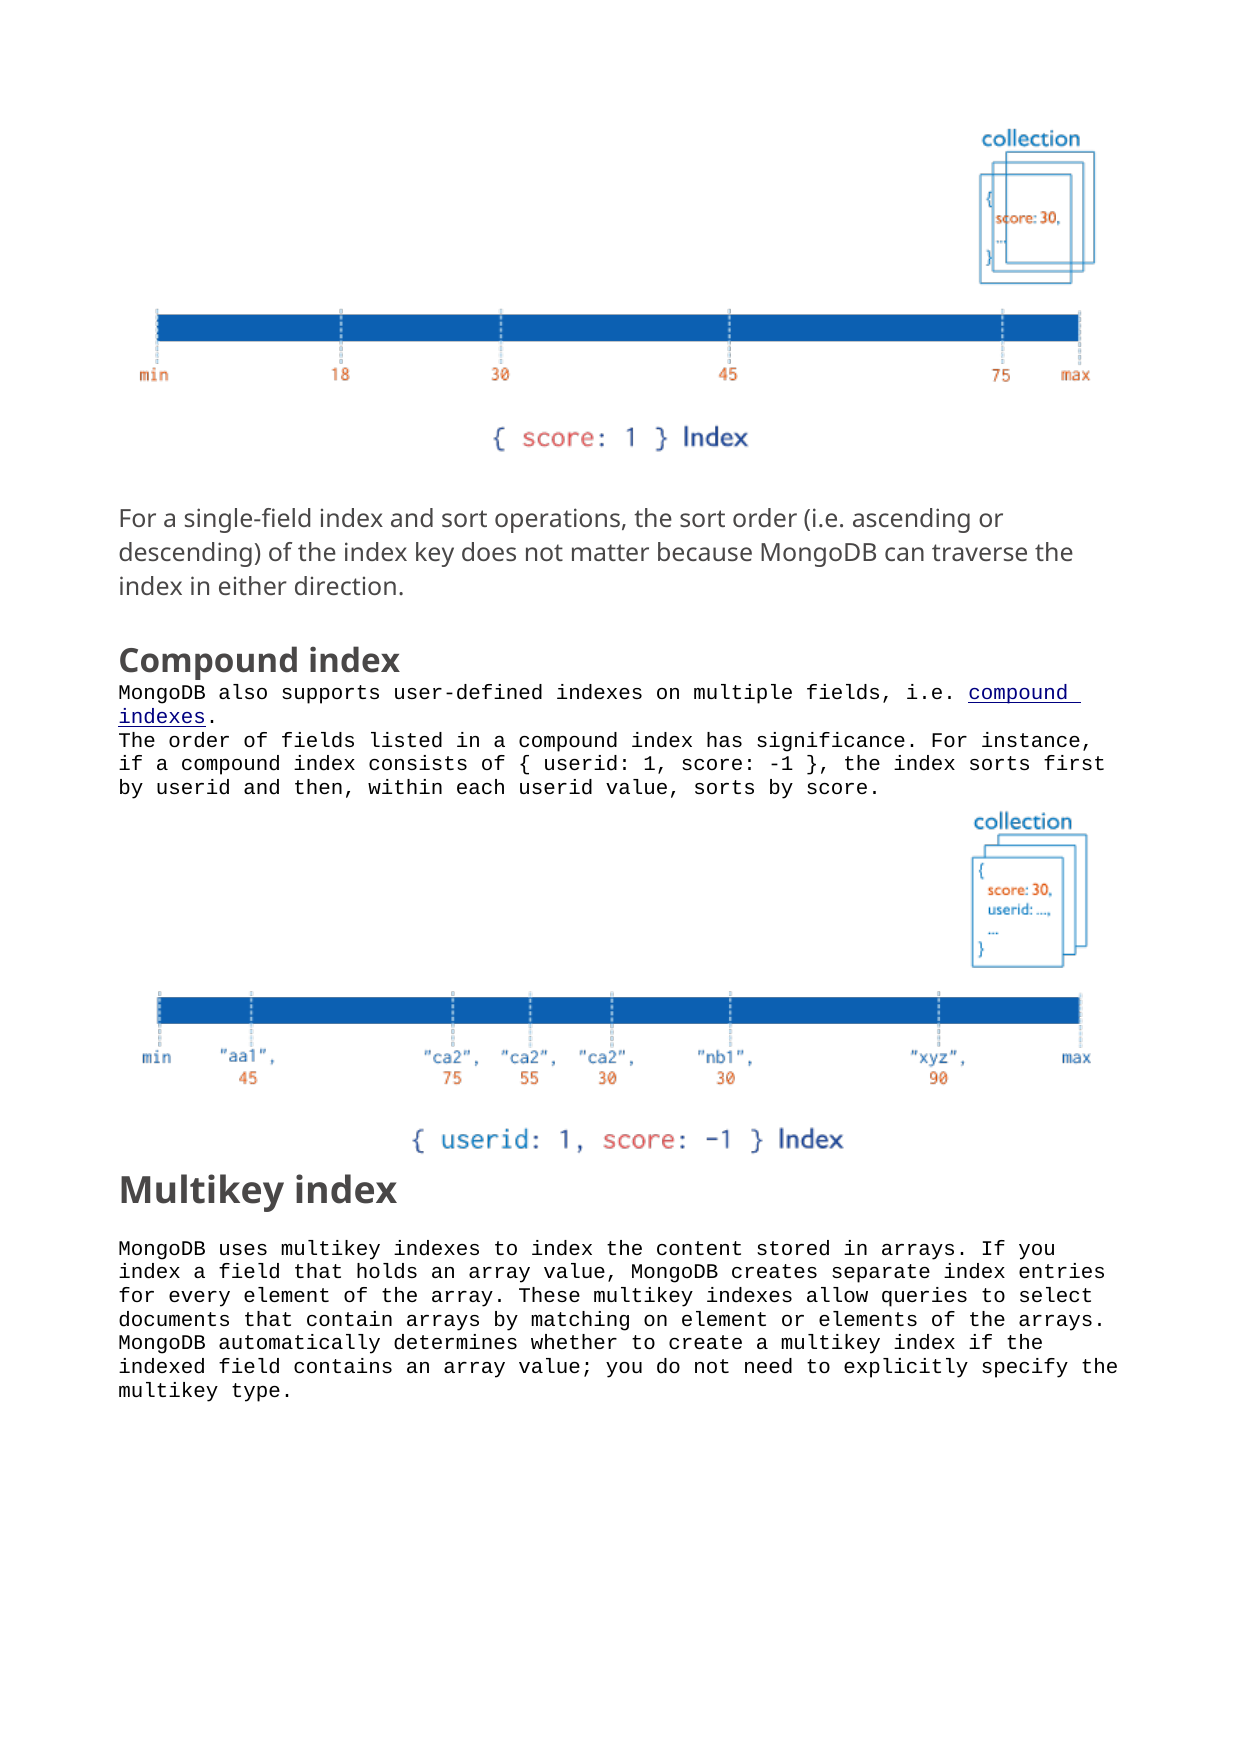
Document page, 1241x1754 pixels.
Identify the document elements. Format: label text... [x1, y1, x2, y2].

text Multikey index [118, 1164, 1122, 1214]
text MongoDB also supports user-defined indexes on multiple fields, i.e. compound indexes. [118, 682, 1122, 730]
picture [118, 118, 1123, 467]
text For a single-field index and sort operations, the sort order (i.e. ascending or descending) of the index key does not matter because MongoDB can traverse the index in either direction. [118, 501, 1122, 603]
text The order of fields listed in a compound index has significance. For instance, if a compound index consists of { userid: 1, score: -1 }, the index sorts first by userid and then, within each userid value, sorts by score. [118, 730, 1122, 800]
text Compound index [118, 637, 1122, 682]
text MongoDB uses multikey indexes to index the content stored in arrays. If you index a field that holds an array value, MongoDB creates separate index entries for every element of the array. These multikey indexes allow queries to select documents that contain arrays by matching on element or elements of the arrays. MongoDB automatically determines whether to create a multikey index if the indexed field contains an array value; you do not need to explicitly specify the multikey type. [118, 1238, 1122, 1403]
picture [118, 800, 1123, 1164]
